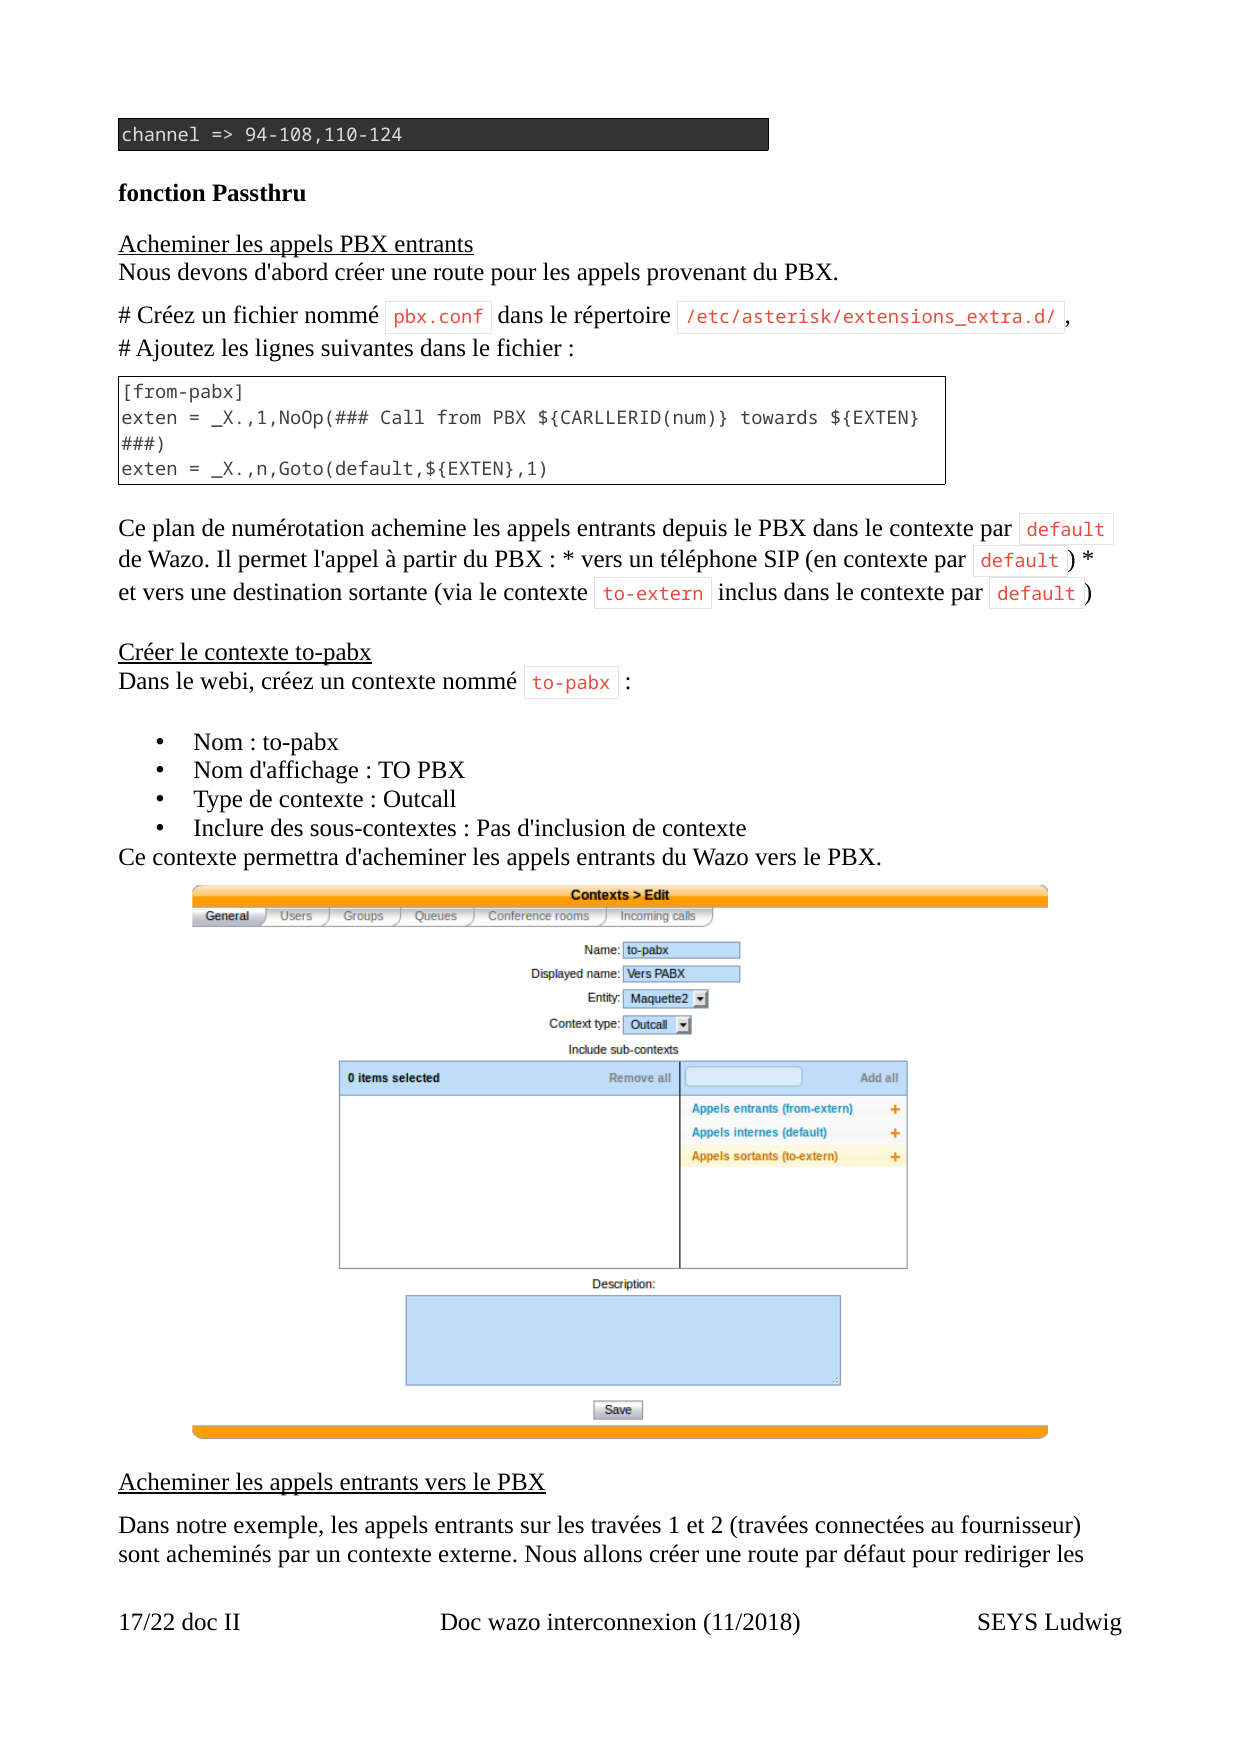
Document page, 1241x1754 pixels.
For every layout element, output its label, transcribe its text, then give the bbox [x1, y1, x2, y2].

text exten = _X.,1,NoOp(### Call from PBX ${CARLLERID(num)} towards ${EXTEN} ###) [119, 401, 945, 452]
text channel => 94-108,110-124 [119, 119, 768, 150]
text dans le répertoire [492, 301, 677, 333]
list Type de contexte : Outcall [156, 784, 1122, 813]
text Nous devons d'abord créer une route pour les appels provenant du PBX. [118, 257, 1122, 286]
text fonction Passthru [118, 178, 1122, 207]
text Acheminer les appels entrants vers le PBX [118, 1467, 1122, 1496]
text exten = _X.,n,Goto(default,${EXTEN},1) [119, 452, 945, 484]
text [from-pabx] [119, 377, 945, 401]
text Dans le webi, créez un contexte nommé [118, 666, 524, 698]
text # Créez un fichier nommé [118, 301, 385, 333]
text Ce contexte permettra d'acheminer les appels entrants du Wazo vers le PBX. [118, 842, 1122, 871]
list Nom : to-pabx [156, 727, 1122, 756]
text : [619, 666, 1122, 698]
text Dans notre exemple, les appels entrants sur les travées 1 et 2 (travées connectées au fournisseur) sont acheminés par un contexte externe. Nous allons créer une route par défaut pour rediriger les [118, 1511, 1122, 1568]
text Créer le contexte to-pabx [118, 637, 1122, 666]
text Acheminer les appels PBX entrants [118, 229, 1122, 257]
text /etc/asterisk/extensions_extra.d/ [678, 302, 1064, 333]
picture [192, 885, 1048, 1439]
text # Ajoutez les lignes suivantes dans le fichier : [118, 333, 1122, 361]
list Nom d'affichage : TO PBX [156, 756, 1122, 784]
text , [1065, 301, 1122, 333]
text to-pabx [525, 667, 618, 698]
list Inclure des sous-contextes : Pas d'inclusion de contexte [156, 813, 1122, 842]
text pbx.conf [386, 302, 491, 333]
text Ce plan de numérotation achemine les appels entrants depuis le PBX dans le contexte par default de Wazo. Il permet l'appel à partir du PBX : * vers un téléphone SIP (en contexte par default) * et vers une destination sortante (via le contexte to-extern inclus dans le contexte par default) [118, 513, 1019, 608]
